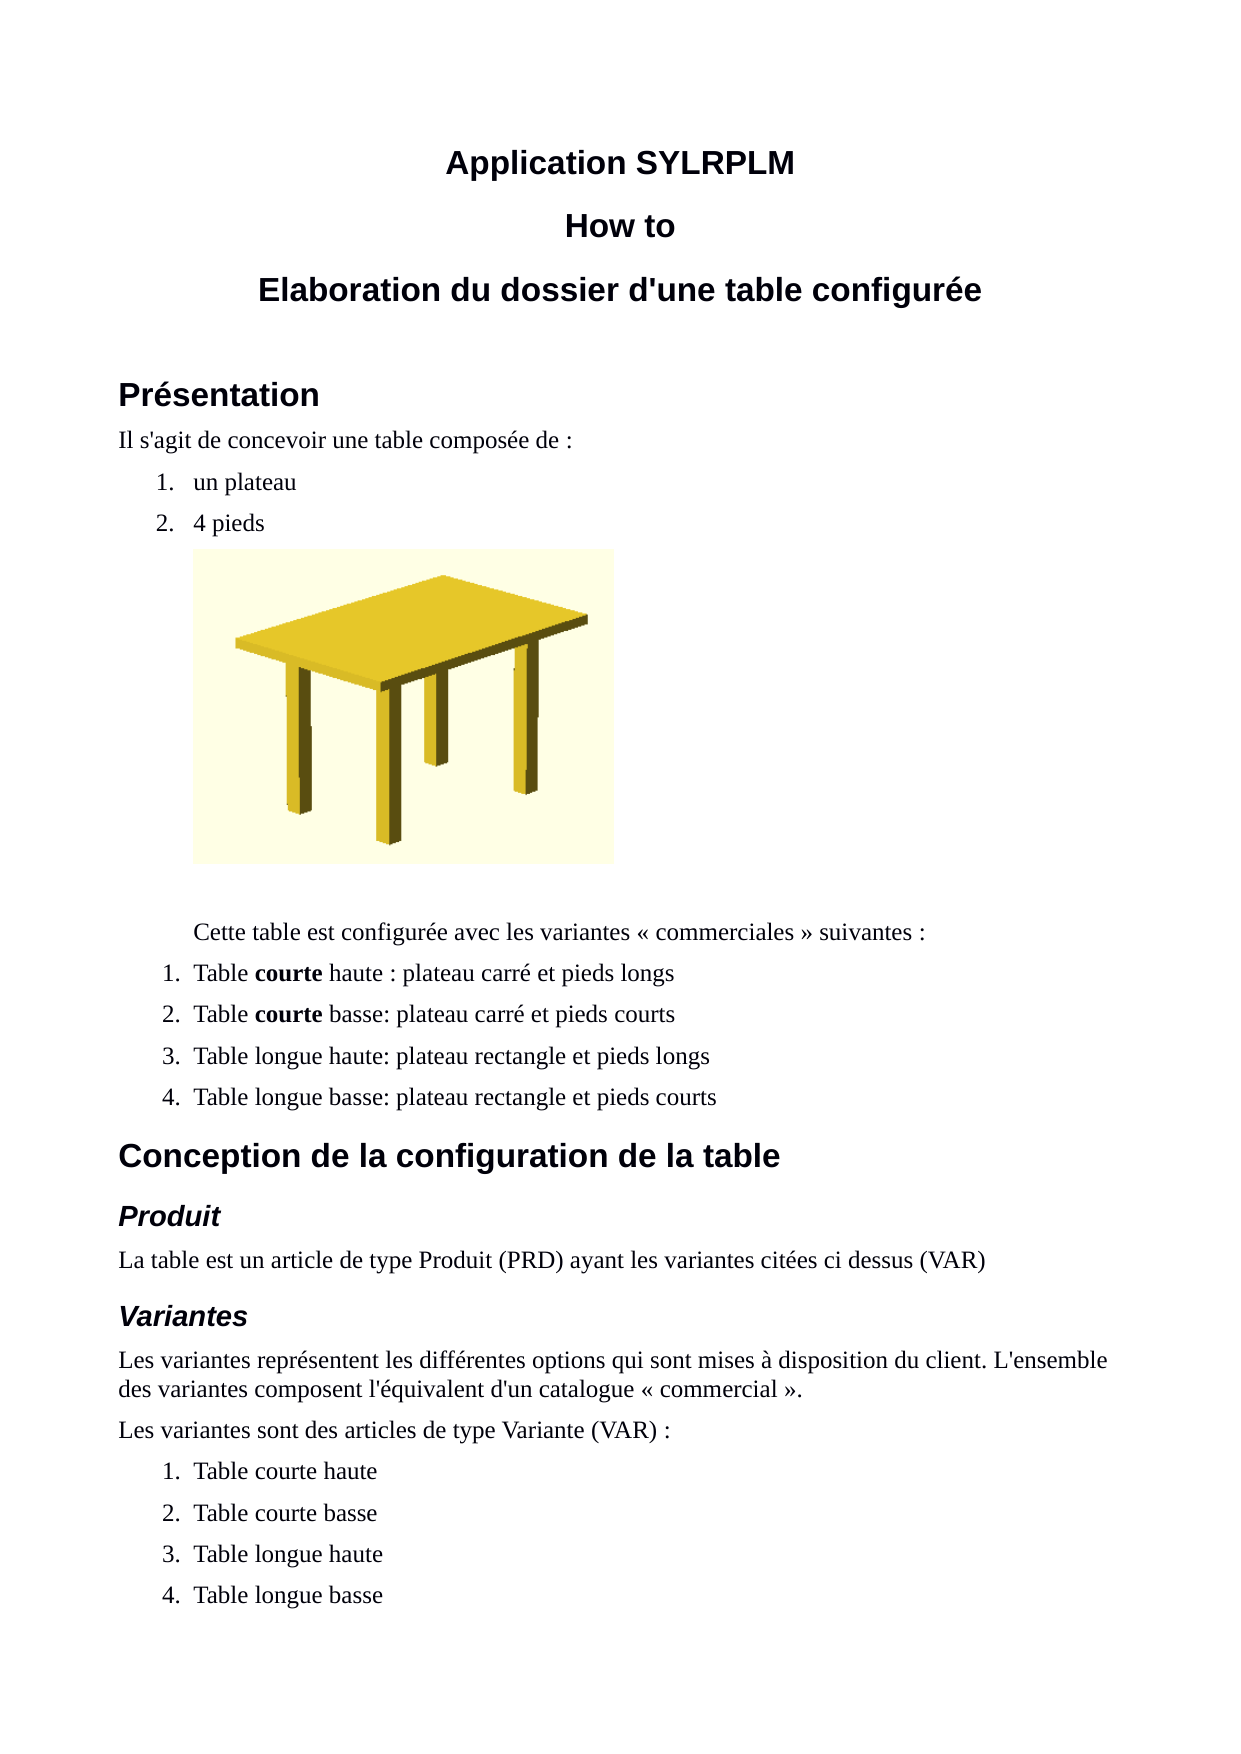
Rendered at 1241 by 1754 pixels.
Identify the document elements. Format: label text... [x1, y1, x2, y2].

list Table courte haute [156, 1456, 1122, 1485]
list Table longue haute: plateau rectangle et pieds longs [156, 1041, 1122, 1069]
list Table longue haute [156, 1539, 1122, 1568]
text Les variantes représentent les différentes options qui sont mises à disposition du client. L'ensemble des variantes composent l'équivalent d'un catalogue « commercial ». [118, 1345, 1122, 1403]
list Table courte basse [156, 1498, 1122, 1526]
list Cette table est configurée avec les variantes « commerciales » suivantes : [156, 917, 1122, 946]
subtitle Application SYLRPLM [118, 143, 1122, 182]
subtitle Conception de la configuration de la table [118, 1136, 1122, 1174]
list un plateau [156, 467, 1122, 496]
subtitle How to [118, 207, 1122, 245]
list Table courte haute : plateau carré et pieds longs [156, 958, 1122, 987]
subtitle Elaboration du dossier d'une table configurée [118, 270, 1122, 308]
subtitle Variantes [118, 1299, 1122, 1333]
subtitle Présentation [118, 375, 1122, 413]
text Il s'agit de concevoir une table composée de : [118, 426, 1122, 454]
list Table longue basse: plateau rectangle et pieds courts [156, 1082, 1122, 1111]
text La table est un article de type Produit (PRD) ayant les variantes citées ci dessus (VAR) [118, 1245, 1122, 1274]
list Table courte basse: plateau carré et pieds courts [156, 999, 1122, 1028]
subtitle Produit [118, 1199, 1122, 1233]
text Les variantes sont des articles de type Variante (VAR) : [118, 1415, 1122, 1444]
list 4 pieds [156, 508, 1122, 537]
list Table longue basse [156, 1580, 1122, 1609]
picture [193, 549, 614, 864]
